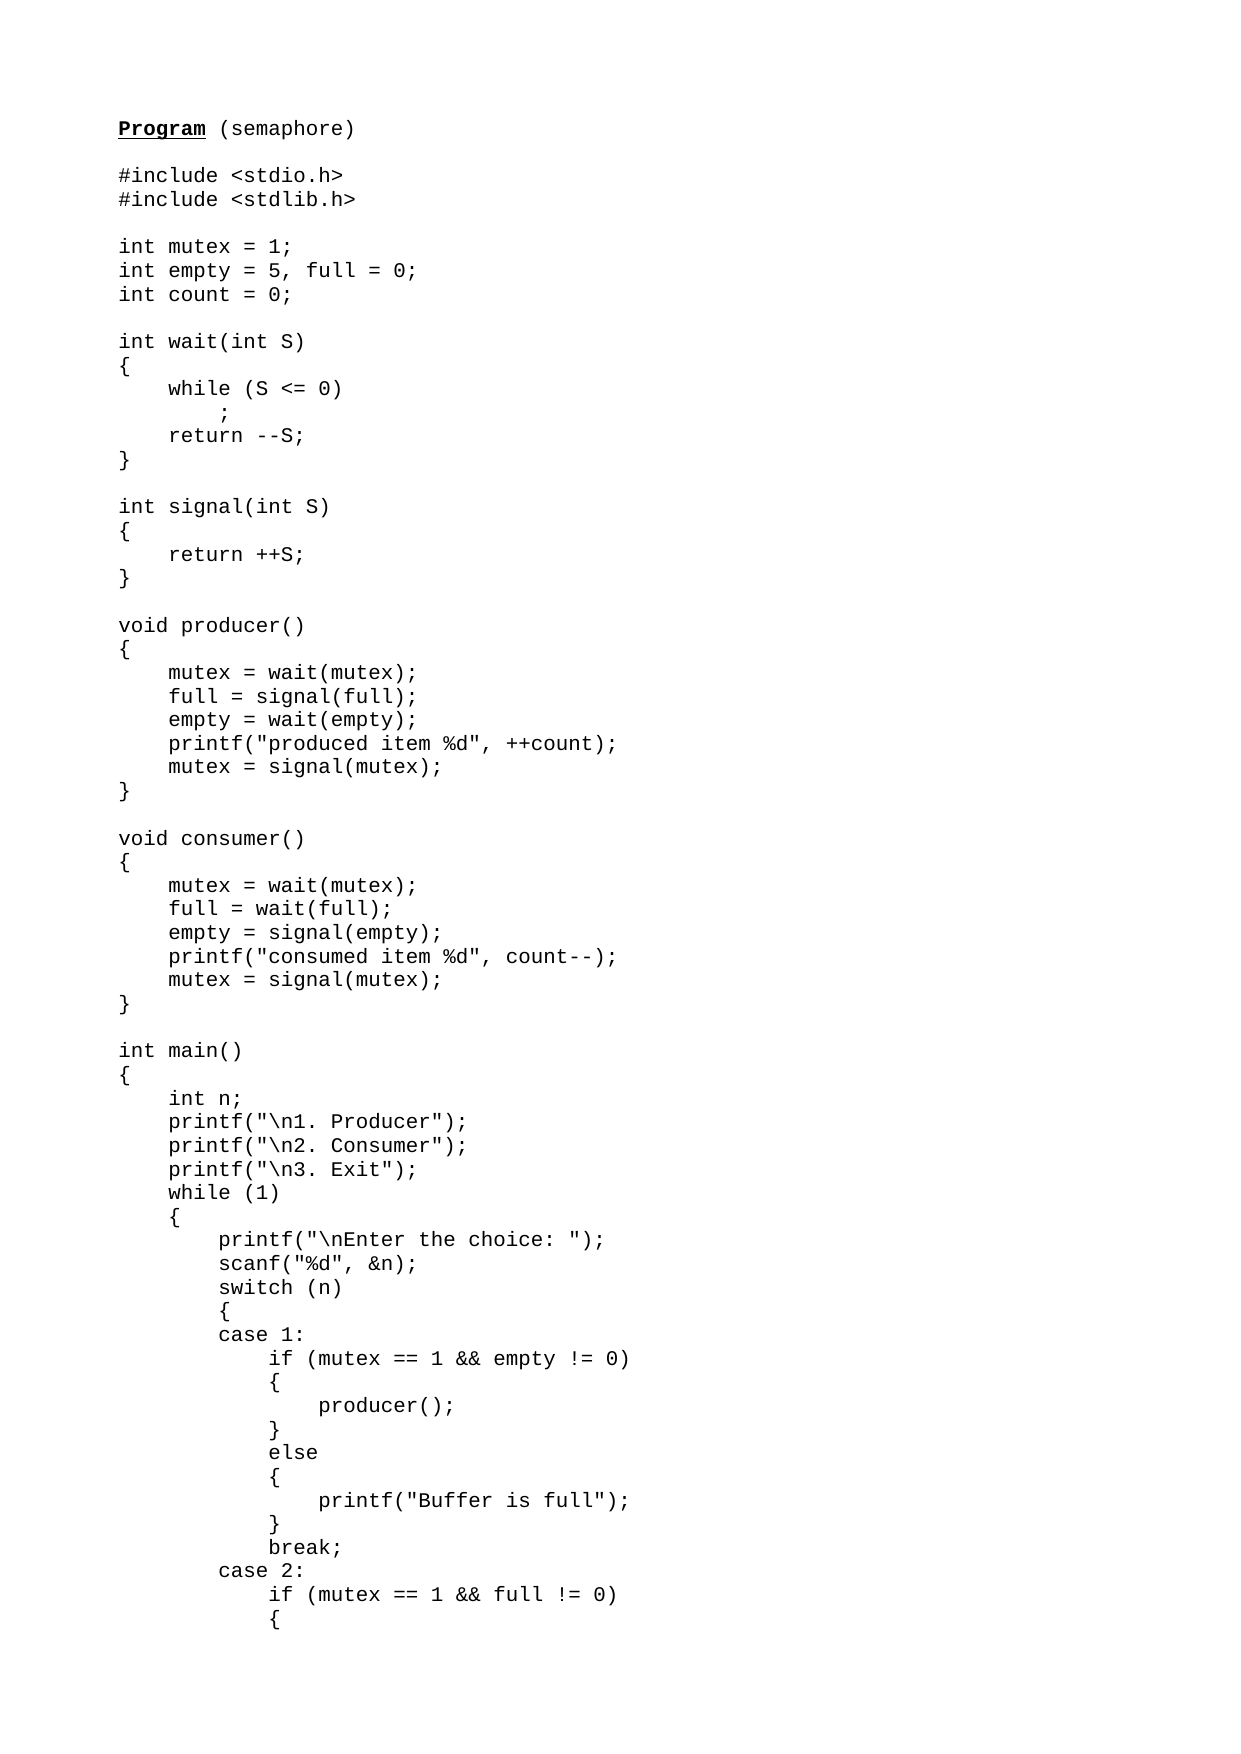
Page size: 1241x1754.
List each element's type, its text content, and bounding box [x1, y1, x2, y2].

text int main() [118, 1040, 1122, 1064]
text void consumer() [118, 827, 1122, 851]
text { [118, 1064, 1122, 1088]
text { [118, 638, 1122, 662]
text { [118, 1466, 1122, 1489]
text { [118, 520, 1122, 544]
text mutex = signal(mutex); [118, 969, 1122, 993]
text if (mutex == 1 && empty != 0) [118, 1348, 1122, 1371]
text int n; [118, 1088, 1122, 1111]
text } [118, 1419, 1122, 1442]
text int signal(int S) [118, 496, 1122, 520]
text case 2: [118, 1561, 1122, 1584]
text full = wait(full); [118, 898, 1122, 922]
text full = signal(full); [118, 686, 1122, 709]
text mutex = wait(mutex); [118, 662, 1122, 686]
text { [118, 1206, 1122, 1229]
text return ++S; [118, 544, 1122, 567]
text producer(); [118, 1395, 1122, 1419]
text { [118, 354, 1122, 378]
text int empty = 5, full = 0; [118, 260, 1122, 284]
text switch (n) [118, 1277, 1122, 1300]
text case 1: [118, 1324, 1122, 1348]
text printf("\n1. Producer"); [118, 1111, 1122, 1135]
text void producer() [118, 615, 1122, 638]
text int mutex = 1; [118, 236, 1122, 260]
text { [118, 1608, 1122, 1631]
text #include <stdio.h> [118, 165, 1122, 189]
text } [118, 1513, 1122, 1537]
text } [118, 449, 1122, 473]
text } [118, 993, 1122, 1017]
text if (mutex == 1 && full != 0) [118, 1584, 1122, 1608]
text { [118, 851, 1122, 875]
text printf("\n2. Consumer"); [118, 1135, 1122, 1158]
text scanf("%d", &n); [118, 1253, 1122, 1277]
text printf("produced item %d", ++count); [118, 733, 1122, 757]
text Program (semaphore) [118, 118, 1122, 142]
text else [118, 1442, 1122, 1466]
text int wait(int S) [118, 331, 1122, 354]
text { [118, 1371, 1122, 1395]
text } [118, 567, 1122, 591]
text { [118, 1300, 1122, 1324]
text #include <stdlib.h> [118, 189, 1122, 213]
text mutex = wait(mutex); [118, 875, 1122, 898]
text } [118, 780, 1122, 804]
text empty = signal(empty); [118, 922, 1122, 946]
text empty = wait(empty); [118, 709, 1122, 733]
text break; [118, 1537, 1122, 1561]
text return --S; [118, 426, 1122, 449]
text printf("Buffer is full"); [118, 1489, 1122, 1513]
text while (1) [118, 1182, 1122, 1206]
text while (S <= 0) [118, 378, 1122, 402]
text ; [118, 402, 1122, 426]
text printf("\n3. Exit"); [118, 1158, 1122, 1182]
text int count = 0; [118, 284, 1122, 307]
text printf("\nEnter the choice: "); [118, 1229, 1122, 1253]
text mutex = signal(mutex); [118, 757, 1122, 780]
text printf("consumed item %d", count--); [118, 946, 1122, 969]
